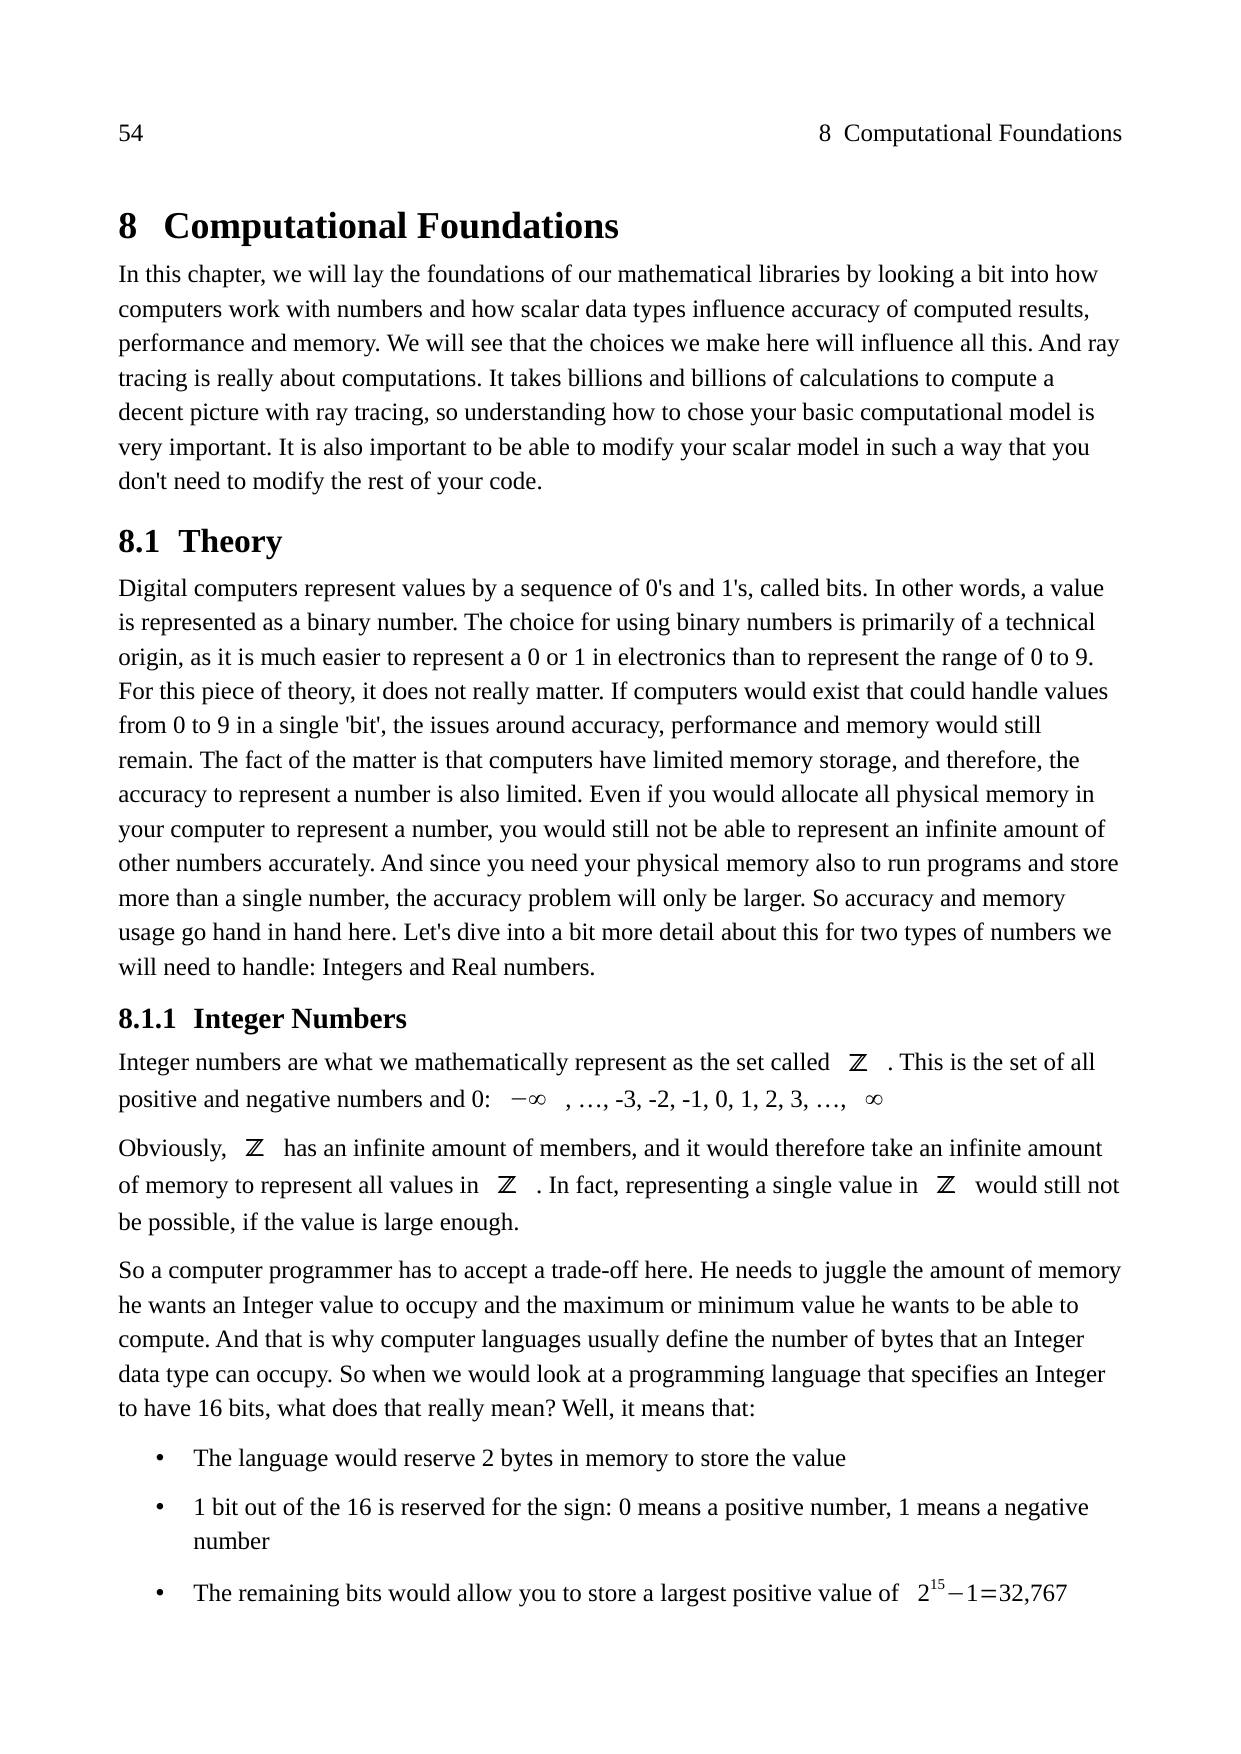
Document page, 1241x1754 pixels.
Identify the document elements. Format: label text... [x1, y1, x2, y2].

list 1 bit out of the 16 is reserved for the sign: 0 means a positive number, 1 means a negative number [156, 1492, 1122, 1555]
list The remaining bits would allow you to store a largest positive value of [156, 1575, 1122, 1607]
text So a computer programmer has to accept a trade-off here. He needs to juggle the amount of memory he wants an Integer value to occupy and the maximum or minimum value he wants to be able to compute. And that is why computer languages usually define the number of bytes that an Integer data type can occupy. So when we would look at a programming language that specifies an Integer to have 16 bits, what does that really mean? Well, it means that: [118, 1256, 1122, 1422]
subtitle Computational Foundations [118, 203, 1122, 247]
subtitle Integer Numbers [118, 1001, 1122, 1035]
text Obviously,has an infinite amount of members, and it would therefore take an infinite amount of memory to represent all values in. In fact, representing a single value inwould still not be possible, if the value is large enough. [118, 1133, 1122, 1235]
subtitle Theory [118, 521, 1122, 560]
text Integer numbers are what we mathematically represent as the set called. This is the set of all positive and negative numbers and 0:, …, -3, -2, -1, 0, 1, 2, 3, …, [118, 1047, 1122, 1113]
text In this chapter, we will lay the foundations of our mathematical libraries by looking a bit into how computers work with numbers and how scalar data types influence accuracy of computed results, performance and memory. We will see that the choices we make here will influence all this. And ray tracing is really about computations. It takes billions and billions of calculations to compute a decent picture with ray tracing, so understanding how to chose your basic computational model is very important. It is also important to be able to modify your scalar model in such a way that you don't need to modify the rest of your code. [118, 259, 1122, 495]
text Digital computers represent values by a sequence of 0's and 1's, called bits. In other words, a value is represented as a binary number. The choice for using binary numbers is primarily of a technical origin, as it is much easier to represent a 0 or 1 in electronics than to represent the range of 0 to 9. For this piece of theory, it does not really matter. If computers would exist that could handle values from 0 to 9 in a single 'bit', the issues around accuracy, performance and memory would still remain. The fact of the matter is that computers have limited memory storage, and therefore, the accuracy to represent a number is also limited. Even if you would allocate all physical memory in your computer to represent a number, you would still not be able to represent an infinite amount of other numbers accurately. And since you need your physical memory also to run programs and store more than a single number, the accuracy problem will only be larger. So accuracy and memory usage go hand in hand here. Let's dive into a bit more detail about this for two types of numbers we will need to handle: Integers and Real numbers. [118, 573, 1122, 981]
list The language would reserve 2 bytes in memory to store the value [156, 1443, 1122, 1471]
